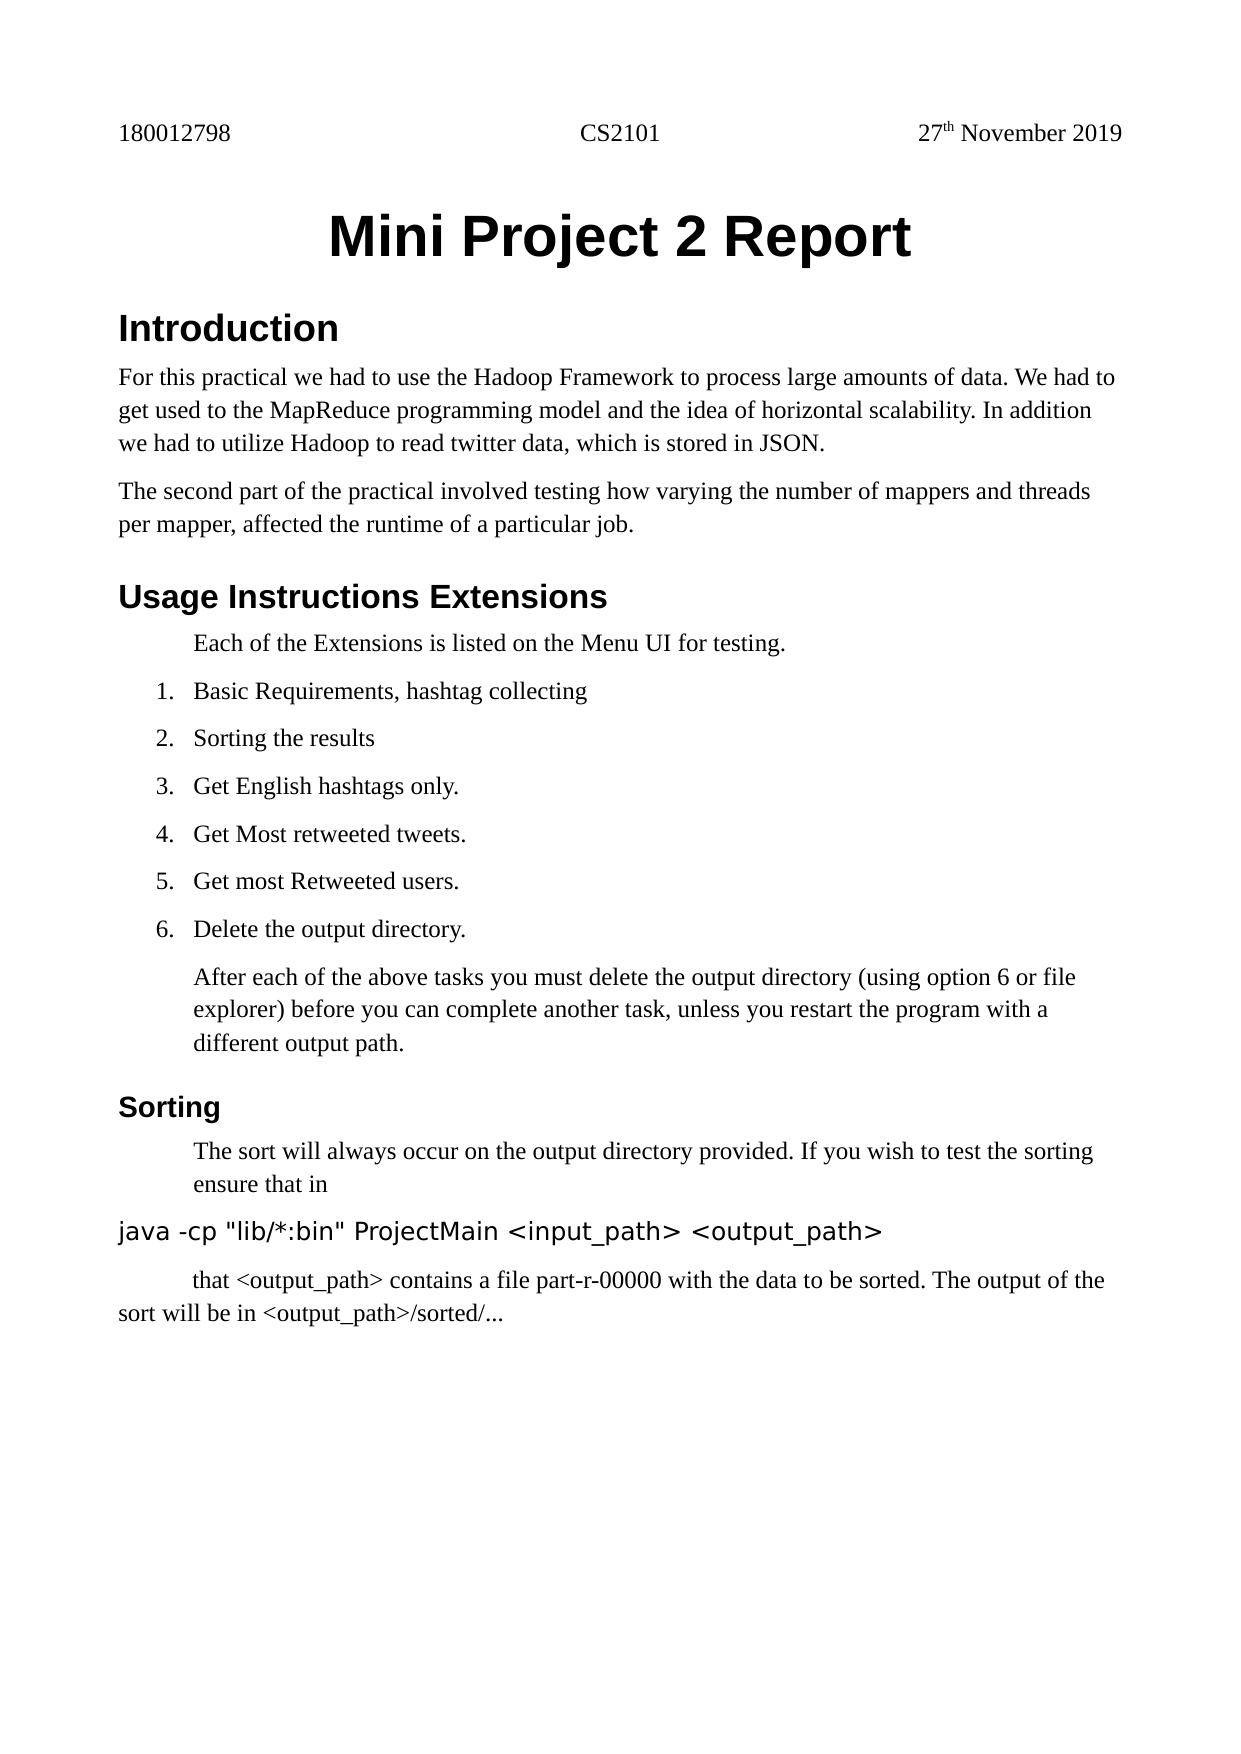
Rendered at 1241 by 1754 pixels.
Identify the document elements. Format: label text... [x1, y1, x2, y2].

list After each of the above tasks you must delete the output directory (using option 6 or file explorer) before you can complete another task, unless you restart the program with a different output path. [156, 962, 1122, 1056]
list Get most Retweeted users. [156, 866, 1122, 895]
list Get English hashtags only. [156, 771, 1122, 800]
subtitle Usage Instructions Extensions [118, 577, 1122, 616]
list Each of the Extensions is listed on the Menu UI for testing. [156, 628, 1122, 657]
subtitle Sorting [118, 1090, 1122, 1123]
title Mini Project 2 Report [118, 201, 1122, 268]
list Get Most retweeted tweets. [156, 819, 1122, 847]
list The sort will always occur on the output directory provided. If you wish to test the sorting ensure that in [156, 1136, 1122, 1198]
text java -cp "lib/*:bin" ProjectMain <input_path> <output_path> [118, 1217, 1122, 1246]
list Sorting the results [156, 723, 1122, 752]
subtitle Introduction [118, 306, 1122, 349]
list Delete the output directory. [156, 914, 1122, 943]
text For this practical we had to use the Hadoop Framework to process large amounts of data. We had to get used to the MapReduce programming model and the idea of horizontal scalability. In addition we had to utilize Hadoop to read twitter data, which is stored in JSON. [118, 362, 1122, 457]
text The second part of the practical involved testing how varying the number of mappers and threads per mapper, affected the runtime of a particular job. [118, 476, 1122, 537]
text that <output_path> contains a file part-r-00000 with the data to be sorted. The output of the sort will be in <output_path>/sorted/... [118, 1265, 1122, 1327]
list Basic Requirements, hashtag collecting [156, 676, 1122, 705]
